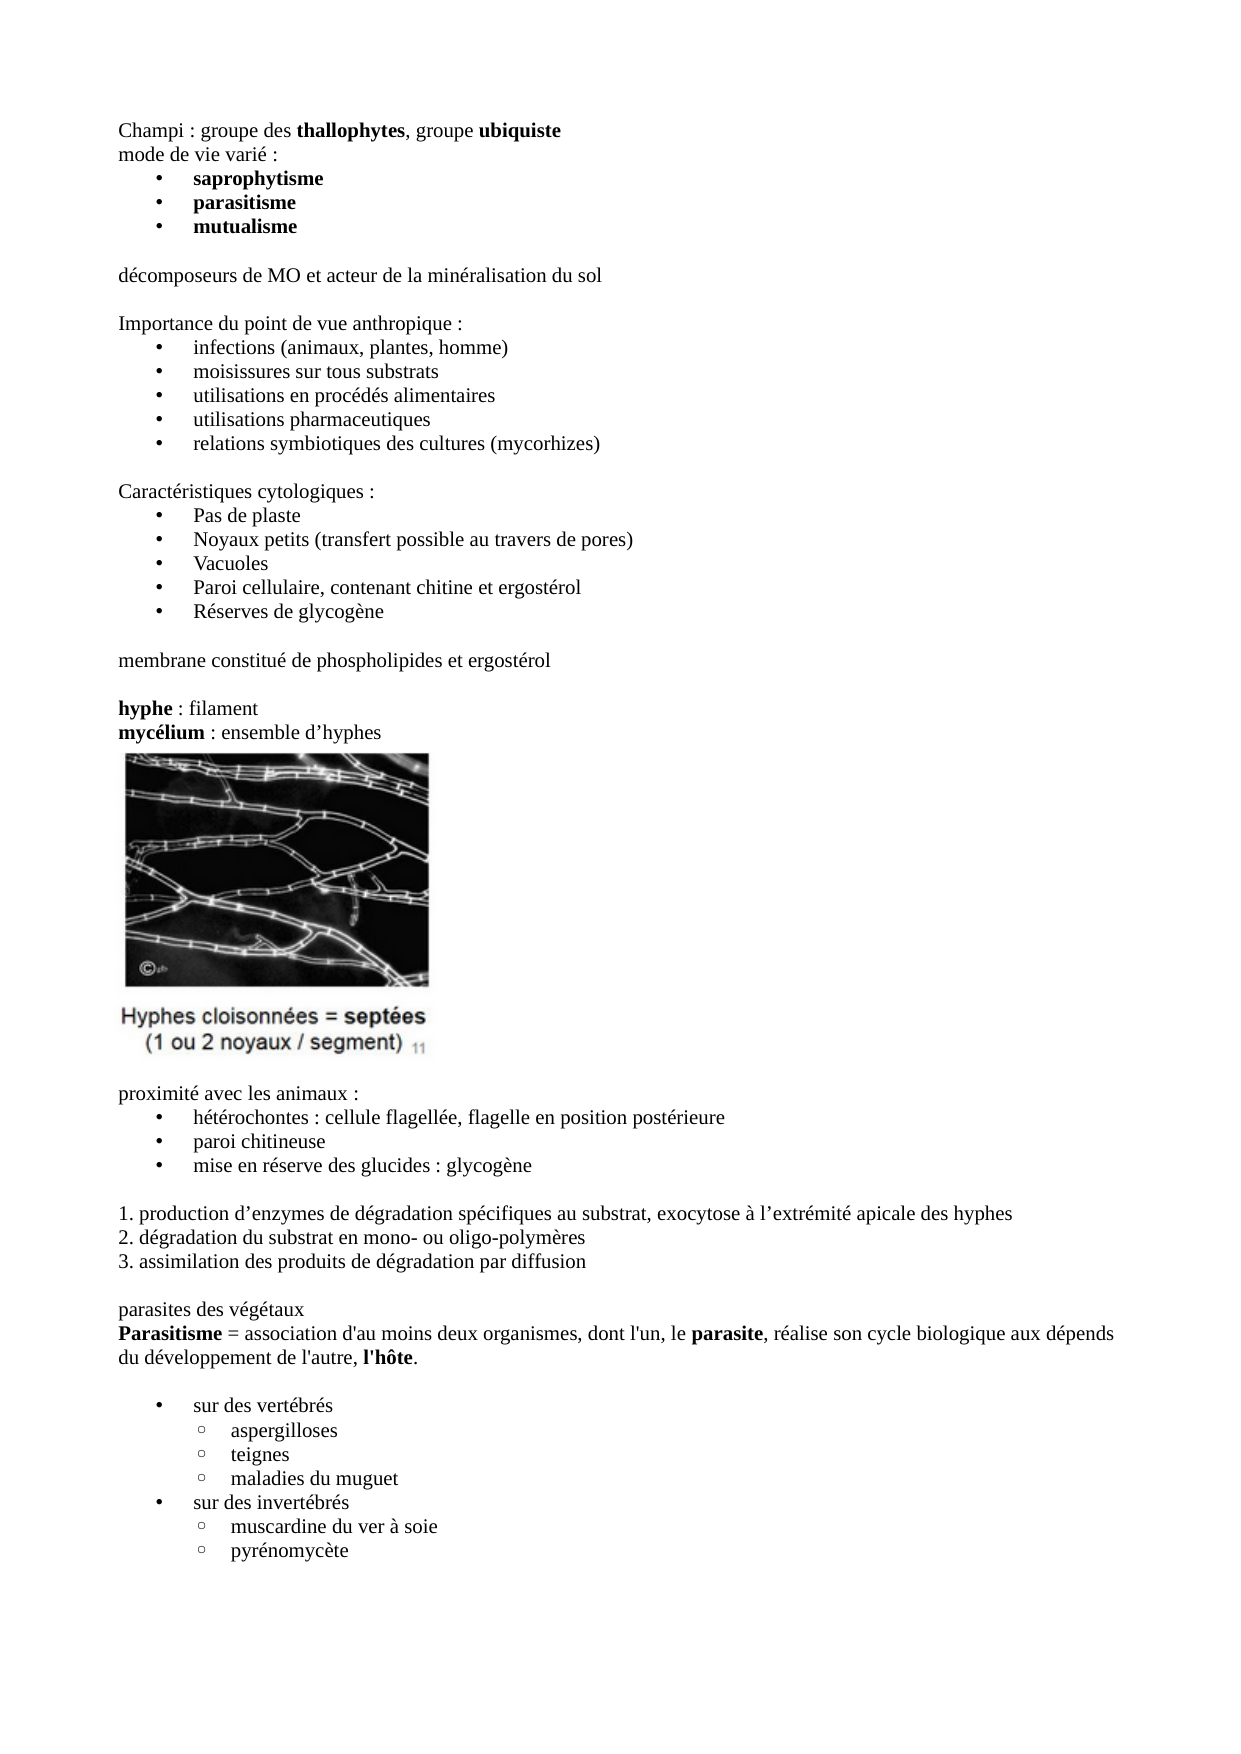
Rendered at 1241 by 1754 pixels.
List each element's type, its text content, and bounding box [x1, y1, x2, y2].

list utilisations pharmaceutiques [156, 407, 1122, 431]
list aspergilloses [193, 1417, 1122, 1442]
list sur des vertébrés [156, 1393, 1122, 1417]
text mycélium : ensemble d’hyphes [118, 720, 1122, 744]
list Paroi cellulaire, contenant chitine et ergostérol [156, 575, 1122, 599]
text mode de vie varié : [118, 142, 1122, 166]
list Réserves de glycogène [156, 599, 1122, 623]
text Caractéristiques cytologiques : [118, 479, 1122, 503]
text décomposeurs de MO et acteur de la minéralisation du sol [118, 262, 1122, 287]
list Pas de plaste [156, 503, 1122, 527]
list parasitisme [156, 190, 1122, 214]
list Vacuoles [156, 551, 1122, 575]
list pyrénomycète [193, 1538, 1122, 1562]
list relations symbiotiques des cultures (mycorhizes) [156, 431, 1122, 455]
list moisissures sur tous substrats [156, 359, 1122, 383]
text hyphe : filament [118, 696, 1122, 720]
list saprophytisme [156, 166, 1122, 190]
text 1. production d’enzymes de dégradation spécifiques au substrat, exocytose à l’extrémité apicale des hyphes [118, 1201, 1122, 1225]
list mutualisme [156, 214, 1122, 238]
text membrane constitué de phospholipides et ergostérol [118, 647, 1122, 672]
text Parasitisme = association d'au moins deux organismes, dont l'un, le parasite, réalise son cycle biologique aux dépends du développement de l'autre, l'hôte. [118, 1321, 1122, 1369]
picture [113, 752, 437, 1062]
list utilisations en procédés alimentaires [156, 383, 1122, 407]
text Champi : groupe des thallophytes, groupe ubiquiste [118, 118, 1122, 142]
list hétérochontes : cellule flagellée, flagelle en position postérieure [156, 1105, 1122, 1129]
list Noyaux petits (transfert possible au travers de pores) [156, 527, 1122, 551]
list muscardine du ver à soie [193, 1514, 1122, 1538]
text 3. assimilation des produits de dégradation par diffusion [118, 1249, 1122, 1273]
list mise en réserve des glucides : glycogène [156, 1153, 1122, 1177]
text parasites des végétaux [118, 1297, 1122, 1321]
text Importance du point de vue anthropique : [118, 311, 1122, 335]
list teignes [193, 1442, 1122, 1466]
list infections (animaux, plantes, homme) [156, 335, 1122, 359]
text proximité avec les animaux : [118, 1081, 1122, 1105]
text 2. dégradation du substrat en mono- ou oligo-polymères [118, 1225, 1122, 1249]
list paroi chitineuse [156, 1129, 1122, 1153]
list maladies du muguet [193, 1466, 1122, 1490]
list sur des invertébrés [156, 1490, 1122, 1514]
